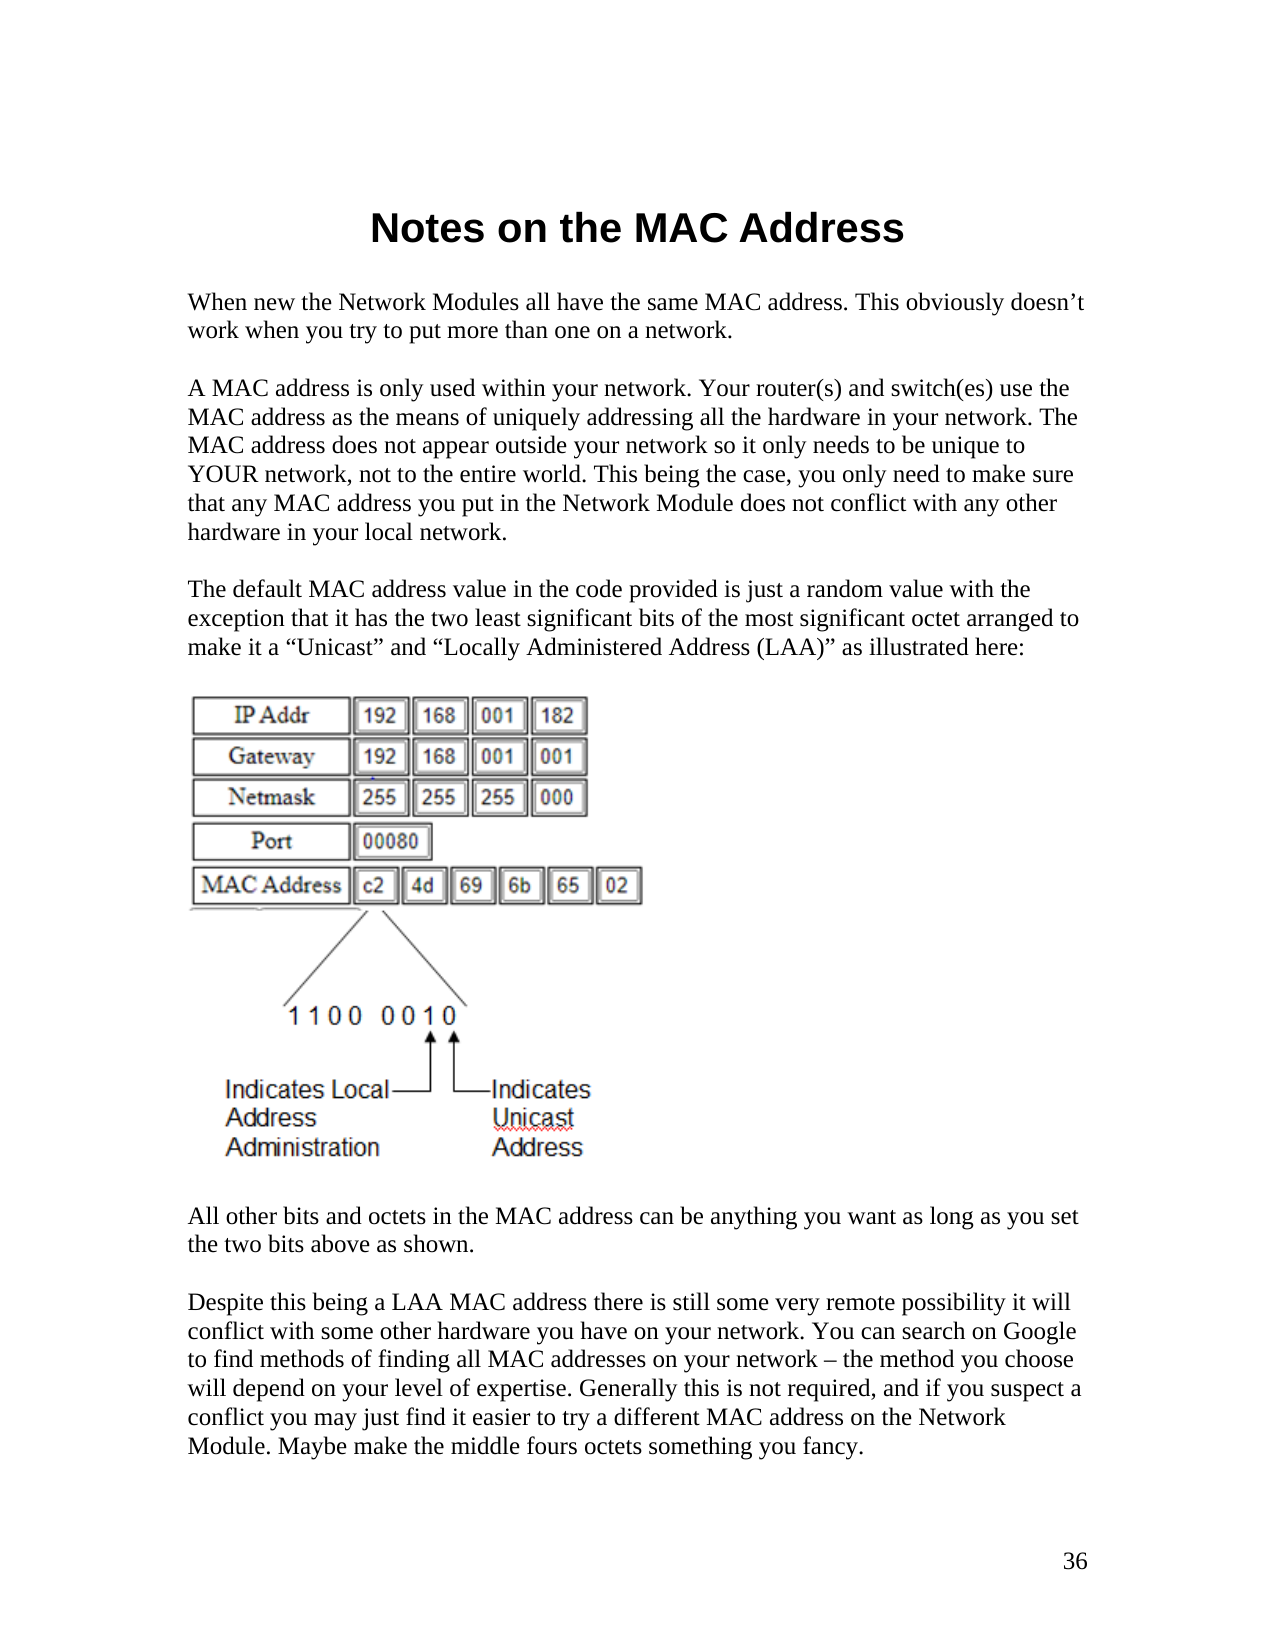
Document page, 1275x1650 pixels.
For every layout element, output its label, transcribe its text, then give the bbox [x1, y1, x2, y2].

text Despite this being a LAA MAC address there is still some very remote possibility it will conflict with some other hardware you have on your network. You can search on Google to find methods of finding all MAC addresses on your network – the method you choose will depend on your level of expertise. Generally this is not required, and if you suspect a conflict you may just find it easier to try a different MAC address on the Network Module. Maybe make the middle fours octets something you fancy. [187, 1287, 1087, 1459]
text When new the Network Modules all have the same MAC address. This obviously doesn’t work when you try to put more than one on a network. [187, 287, 1087, 344]
text All other bits and octets in the MAC address can be anything you want as long as you set the two bits above as shown. [187, 1201, 1087, 1258]
text A MAC address is only used within your network. Your router(s) and switch(es) use the MAC address as the means of uniquely addressing all the hardware in your network. The MAC address does not appear outside your network so it only needs to be unique to YOUR network, not to the entire world. This being the case, you only need to make sure that any MAC address you put in the Network Module does not conflict with any other hardware in your local network. [187, 373, 1087, 545]
picture [187, 689, 654, 1172]
subtitle Notes on the MAC Address [187, 204, 1087, 252]
text The default MAC address value in the code provided is just a random value with the exception that it has the two least significant bits of the most significant octet arranged to make it a “Unicast” and “Locally Administered Address (LAA)” as illustrated here: [187, 574, 1087, 660]
